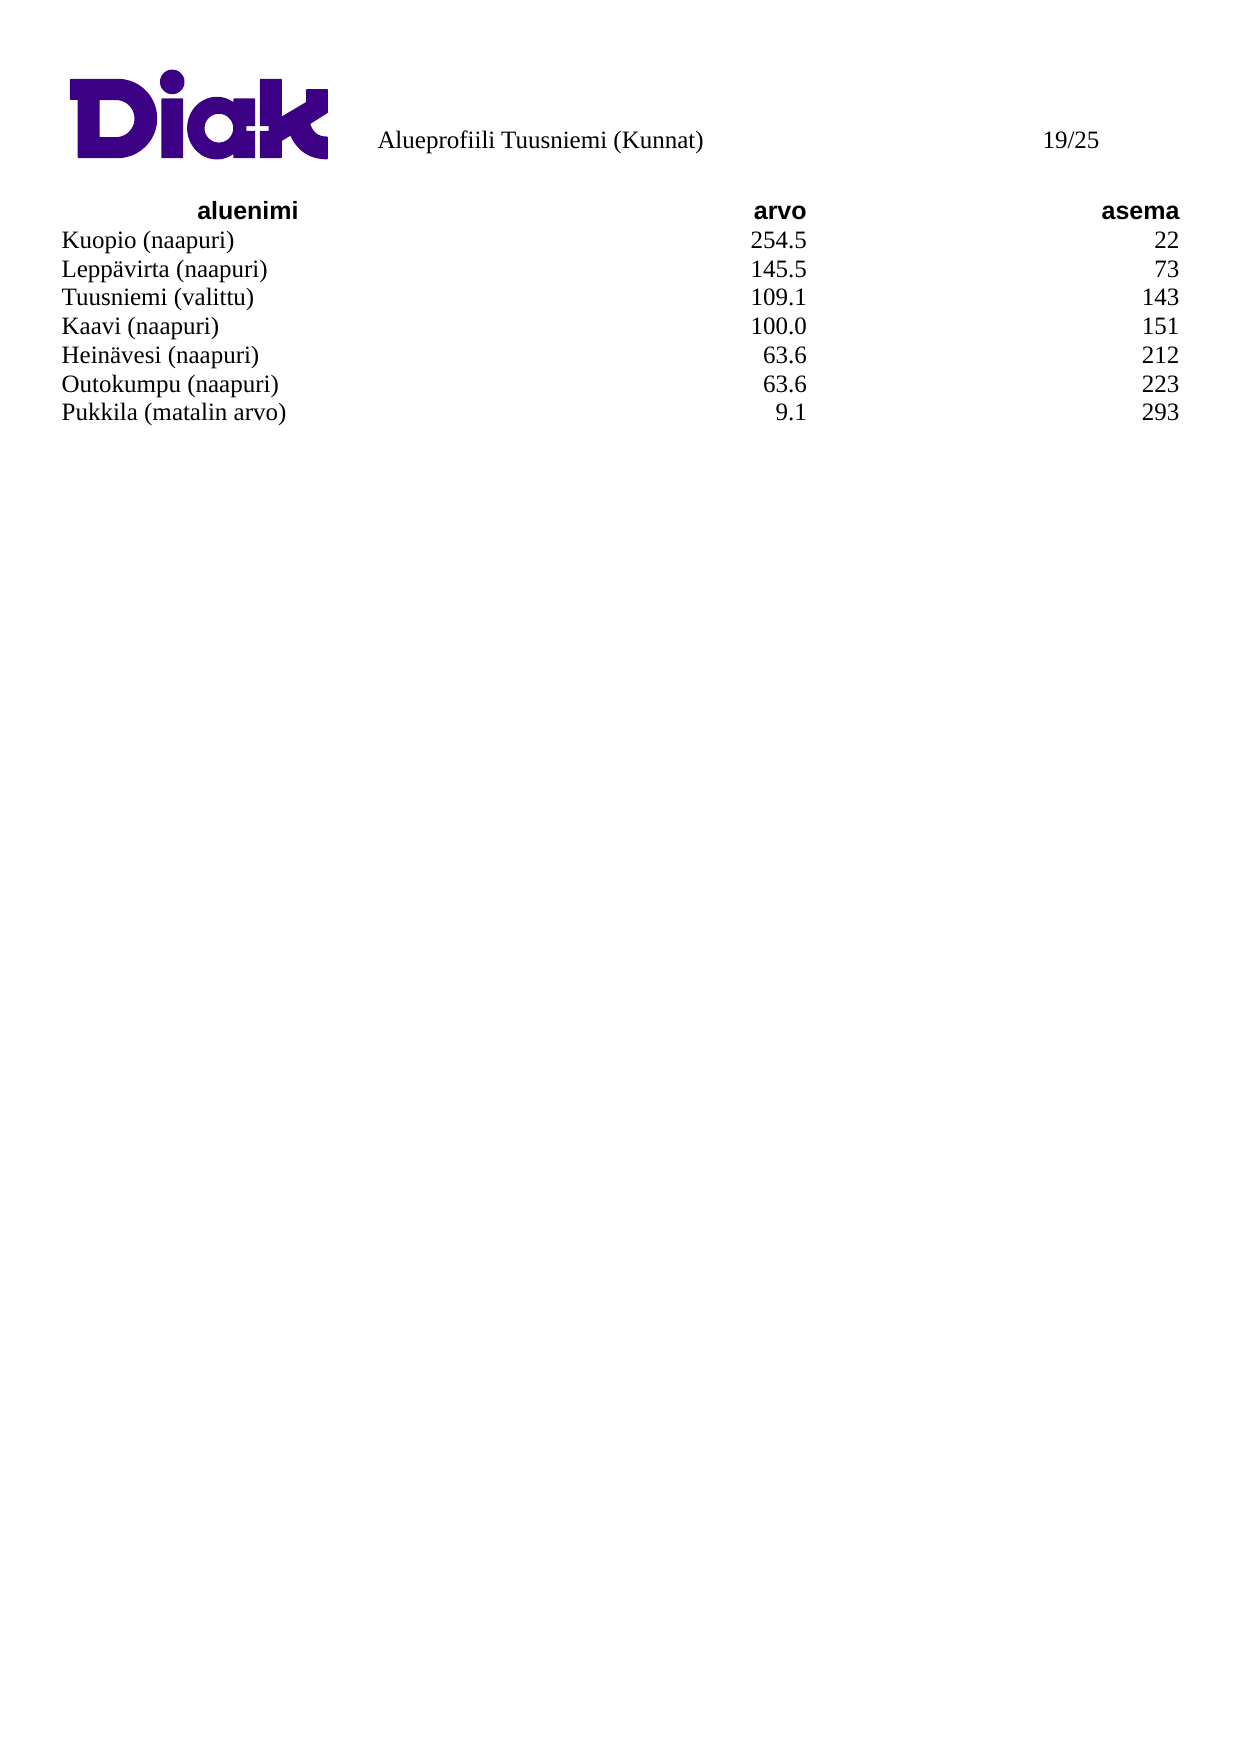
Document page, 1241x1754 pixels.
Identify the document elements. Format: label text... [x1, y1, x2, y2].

table_cell 63.6 [434, 369, 806, 397]
table_cell 254.5 [434, 225, 806, 254]
table_cell 145.5 [434, 254, 806, 282]
table_cell Kuopio (naapuri) [61, 225, 434, 254]
table_cell 143 [806, 283, 1179, 311]
table_cell 73 [806, 254, 1179, 282]
table_cell 151 [806, 311, 1179, 340]
table_cell 293 [806, 398, 1179, 426]
table_cell 9.1 [434, 398, 806, 426]
table_header asema [806, 196, 1179, 225]
table_cell 63.6 [434, 340, 806, 369]
table_header arvo [434, 196, 806, 225]
table_cell 109.1 [434, 283, 806, 311]
table_cell 22 [806, 225, 1179, 254]
table_cell 223 [806, 369, 1179, 397]
table_cell Kaavi (naapuri) [61, 311, 434, 340]
table_header aluenimi [61, 196, 434, 225]
table_cell Tuusniemi (valittu) [61, 283, 434, 311]
table_cell Heinävesi (naapuri) [61, 340, 434, 369]
table_cell Leppävirta (naapuri) [61, 254, 434, 282]
table_cell Pukkila (matalin arvo) [61, 398, 434, 426]
table_cell Outokumpu (naapuri) [61, 369, 434, 397]
table_cell 100.0 [434, 311, 806, 340]
table_cell 212 [806, 340, 1179, 369]
